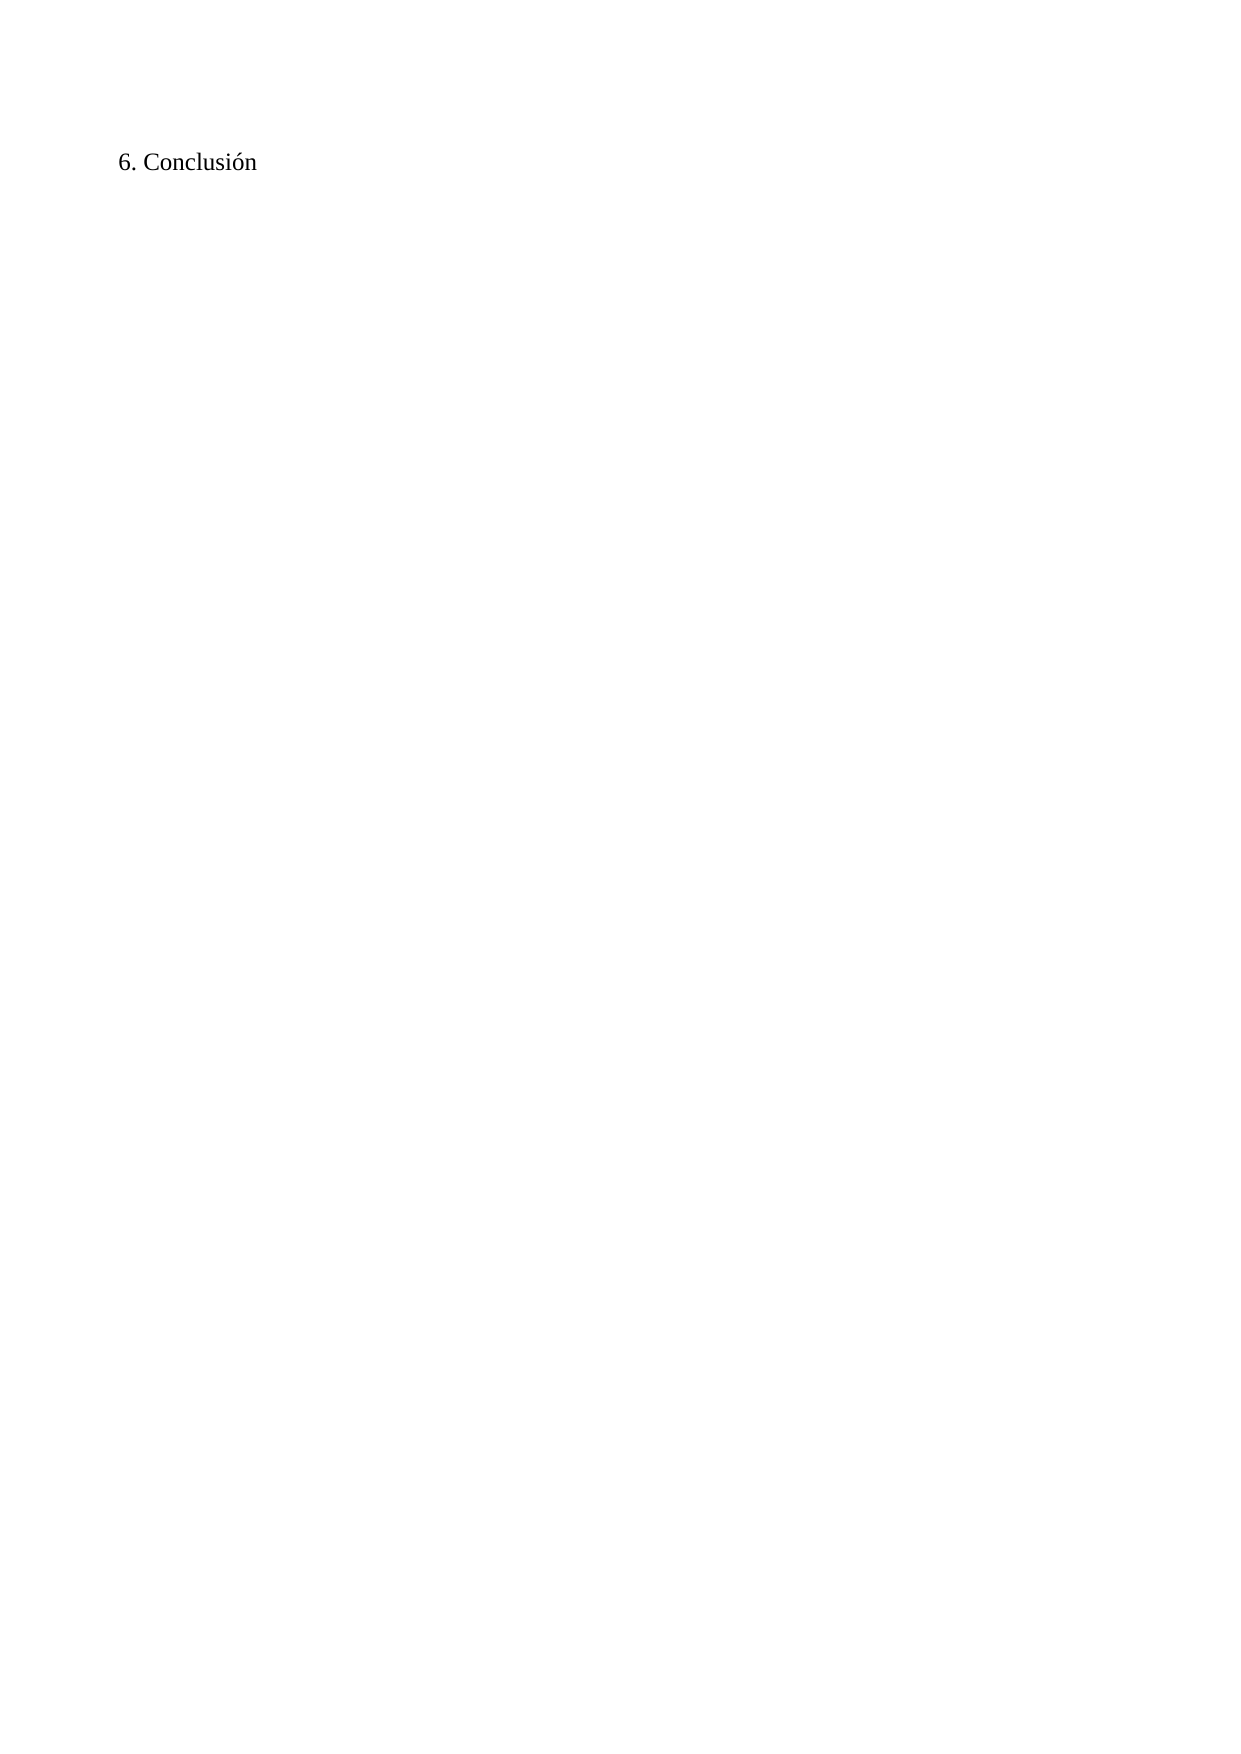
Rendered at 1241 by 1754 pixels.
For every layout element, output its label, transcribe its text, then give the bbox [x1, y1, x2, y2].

text 6. Conclusión [118, 147, 1122, 176]
